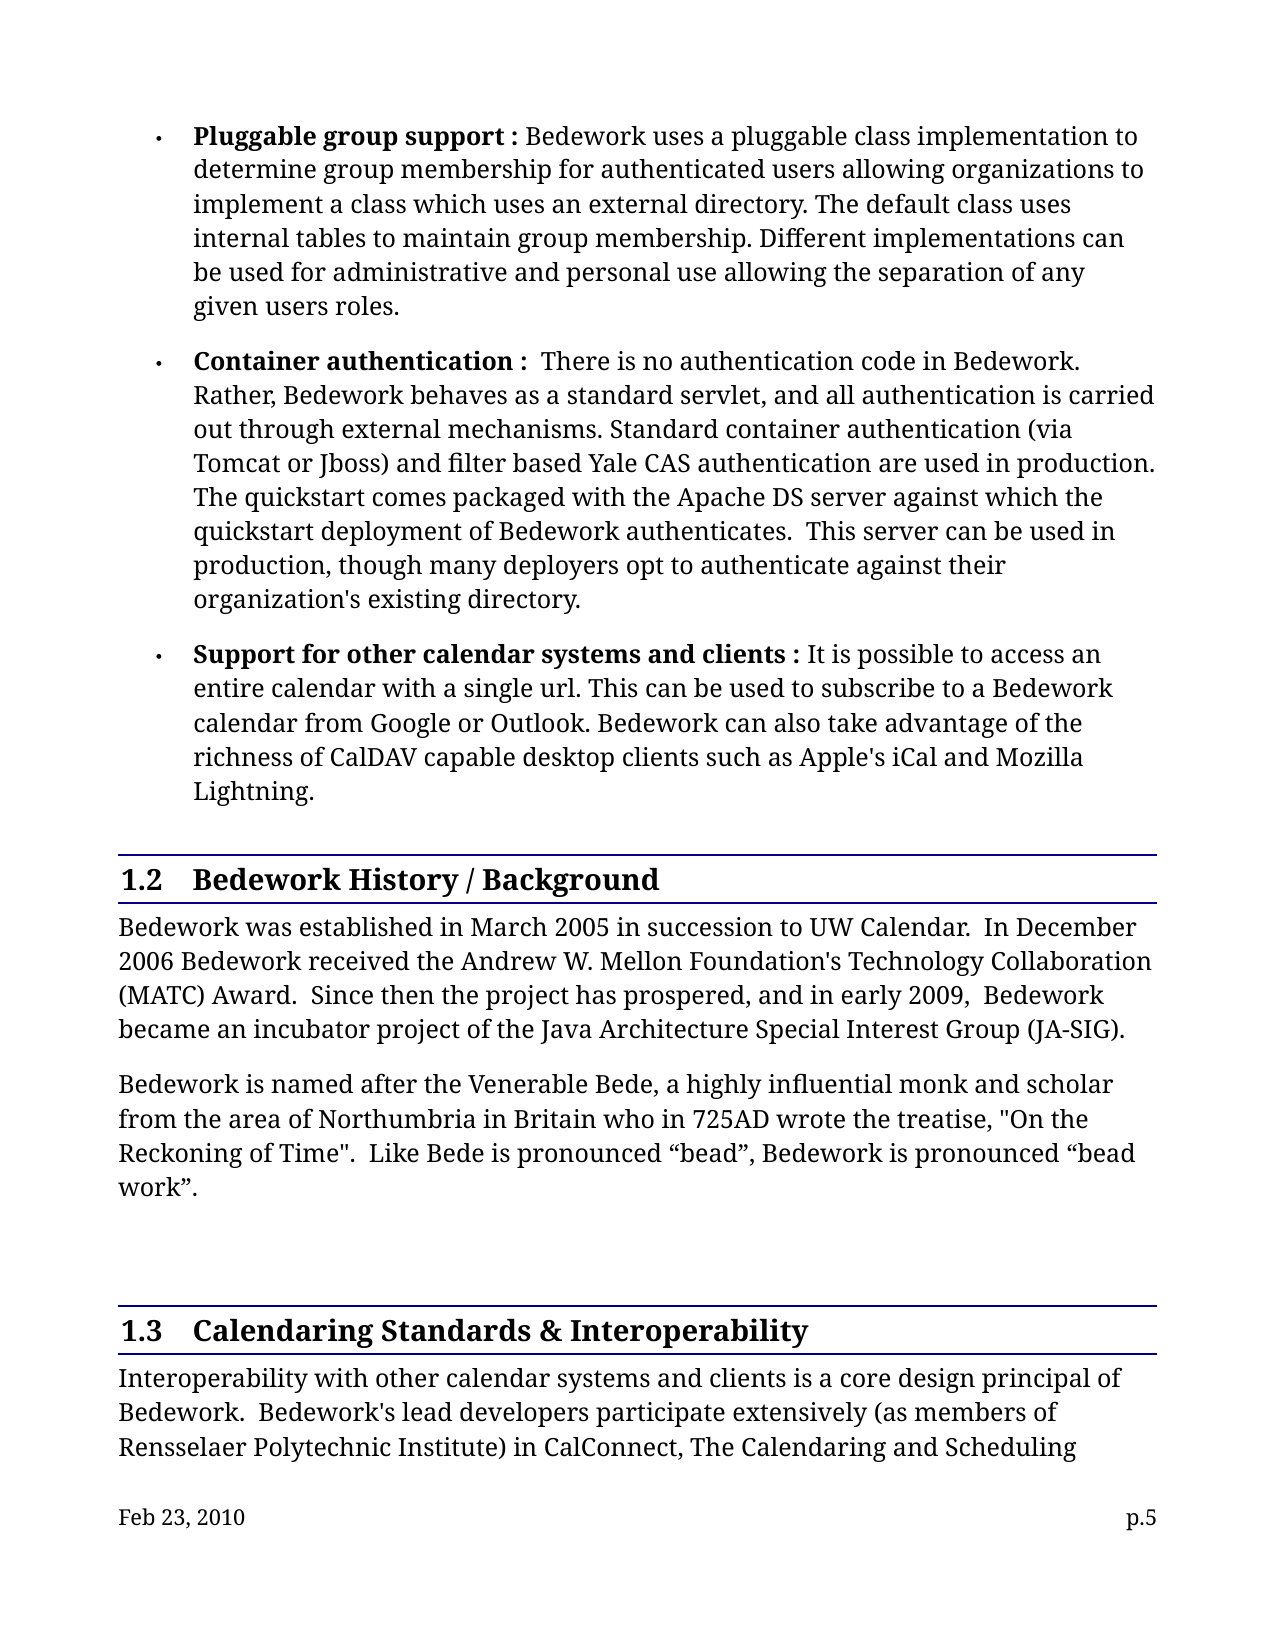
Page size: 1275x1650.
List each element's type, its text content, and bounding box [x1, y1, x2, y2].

subtitle Bedework History / Background [118, 856, 1157, 902]
list Support for other calendar systems and clients : It is possible to access an entire calendar with a single url. This can be used to subscribe to a Bedework calendar from Google or Outlook. Bedework can also take advantage of the richness of CalDAV capable desktop clients such as Apple's iCal and Mozilla Lightning. [156, 637, 1157, 807]
text Bedework is named after the Venerable Bede, a highly influential monk and scholar from the area of Northumbria in Britain who in 725AD wrote the treatise, "On the Reckoning of Time". Like Bede is pronounced “bead”, Bedework is pronounced “bead work”. [118, 1067, 1157, 1203]
text Interoperability with other calendar systems and clients is a core design principal of Bedework. Bedework's lead developers participate extensively (as members of Rensselaer Polytechnic Institute) in CalConnect, The Calendaring and Scheduling [118, 1361, 1157, 1463]
text Bedework was established in March 2005 in succession to UW Calendar. In December 2006 Bedework received the Andrew W. Mellon Foundation's Technology Collaboration (MATC) Award. Since then the project has prospered, and in early 2009, Bedework became an incubator project of the Java Architecture Special Interest Group (JA-SIG). [118, 910, 1157, 1046]
list Pluggable group support : Bedework uses a pluggable class implementation to determine group membership for authenticated users allowing organizations to implement a class which uses an external directory. The default class uses internal tables to maintain group membership. Different implementations can be used for administrative and personal use allowing the separation of any given users roles. [156, 118, 1157, 322]
list Container authentication : There is no authentication code in Bedework. Rather, Bedework behaves as a standard servlet, and all authentication is carried out through external mechanisms. Standard container authentication (via Tomcat or Jboss) and filter based Yale CAS authentication are used in production. The quickstart comes packaged with the Apache DS server against which the quickstart deployment of Bedework authenticates. This server can be used in production, though many deployers opt to authenticate against their organization's existing directory. [156, 343, 1157, 616]
subtitle Calendaring Standards & Interoperability [118, 1307, 1157, 1353]
